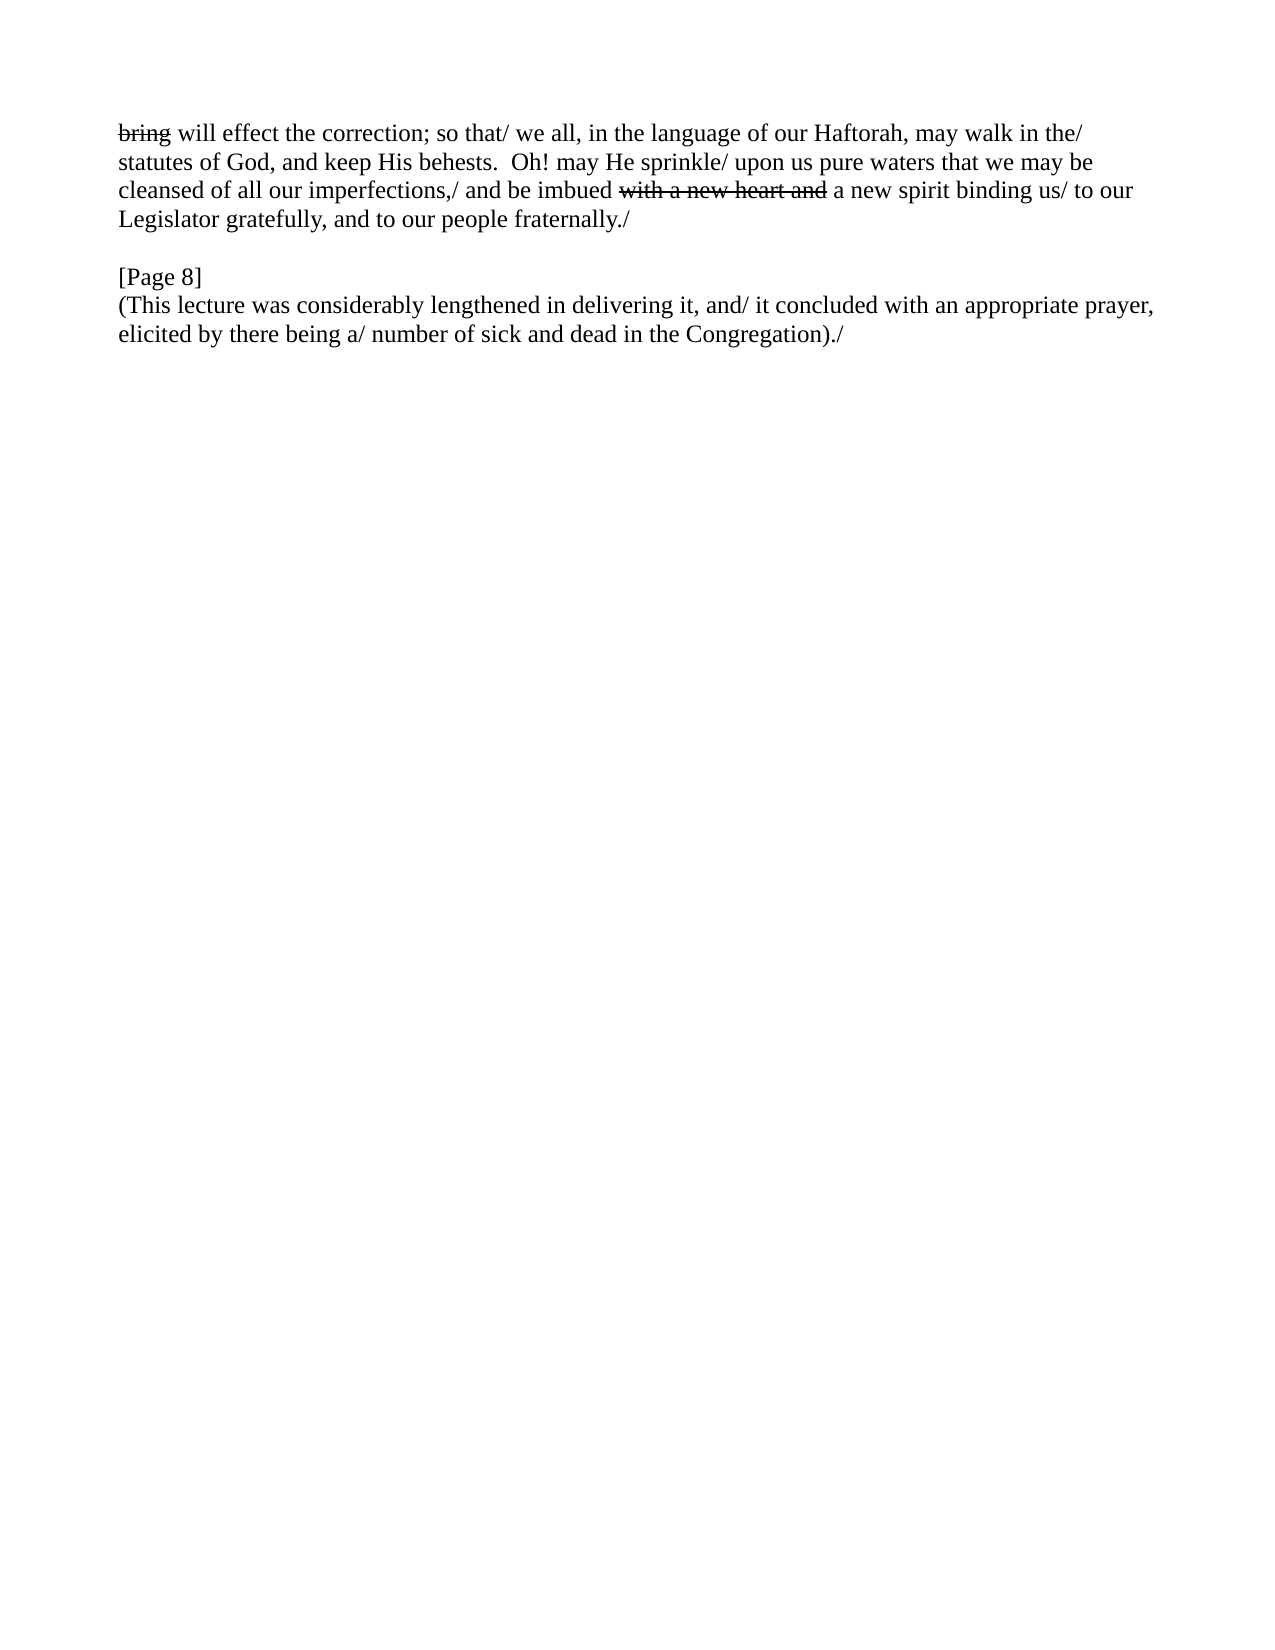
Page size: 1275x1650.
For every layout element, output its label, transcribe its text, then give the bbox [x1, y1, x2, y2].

text [Page 8] [118, 262, 1157, 291]
text (This lecture was considerably lengthened in delivering it, and/ it concluded with an appropriate prayer, elicited by there being a/ number of sick and dead in the Congregation)./ [118, 291, 1157, 348]
text bring will effect the correction; so that/ we all, in the language of our Haftorah, may walk in the/ statutes of God, and keep His behests. Oh! may He sprinkle/ upon us pure waters that we may be cleansed of all our imperfections,/ and be imbued with a new heart and a new spirit binding us/ to our Legislator gratefully, and to our people fraternally./ [118, 118, 1157, 233]
